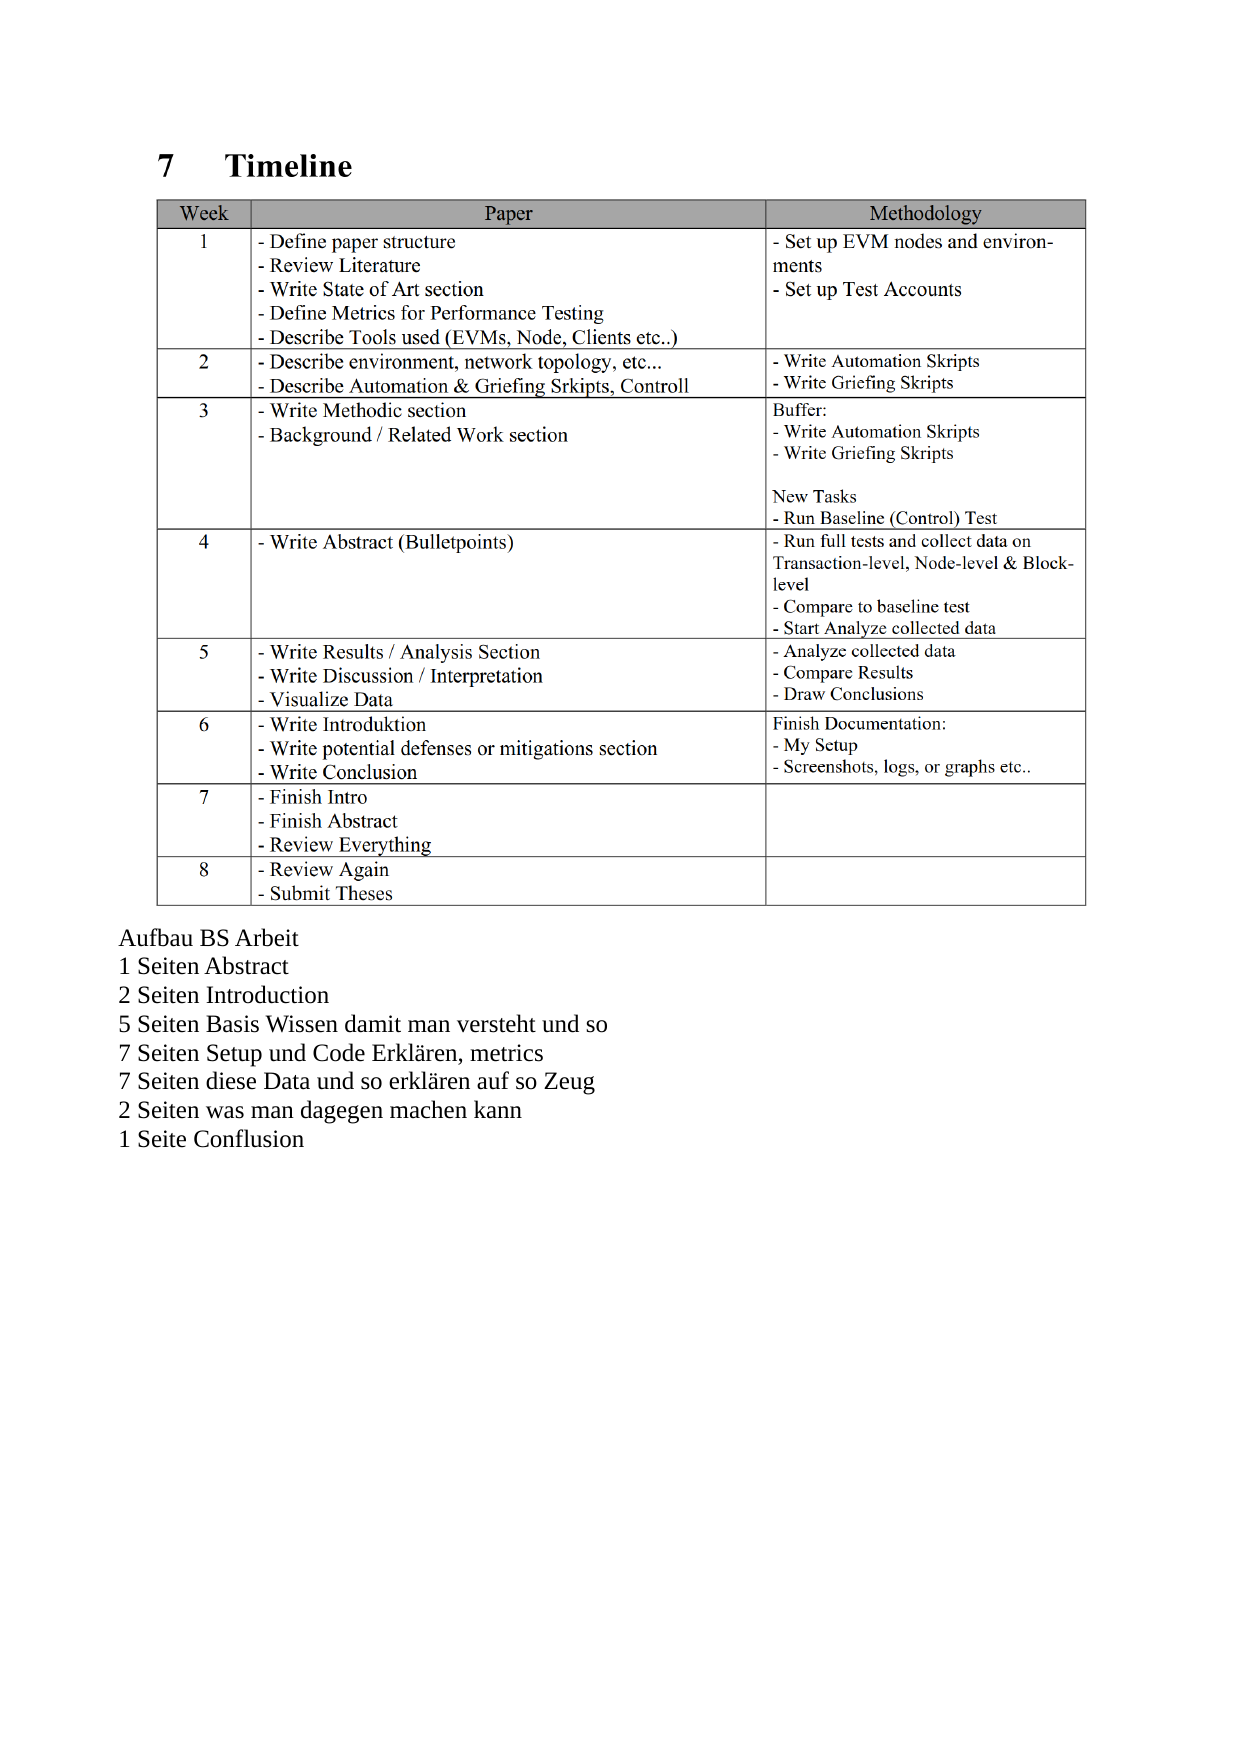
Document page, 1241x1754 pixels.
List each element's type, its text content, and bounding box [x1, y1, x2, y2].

text Aufbau BS Arbeit [118, 923, 1122, 951]
text 2 Seiten Introduction [118, 980, 1122, 1009]
text 7 Seiten Setup und Code Erklären, metrics [118, 1038, 1122, 1066]
text 1 Seite Conflusion [118, 1124, 1122, 1153]
text 7 Seiten diese Data und so erklären auf so Zeug [118, 1066, 1122, 1095]
picture [118, 118, 1123, 923]
text 5 Seiten Basis Wissen damit man versteht und so [118, 1009, 1122, 1038]
text 1 Seiten Abstract [118, 951, 1122, 980]
text 2 Seiten was man dagegen machen kann [118, 1095, 1122, 1124]
